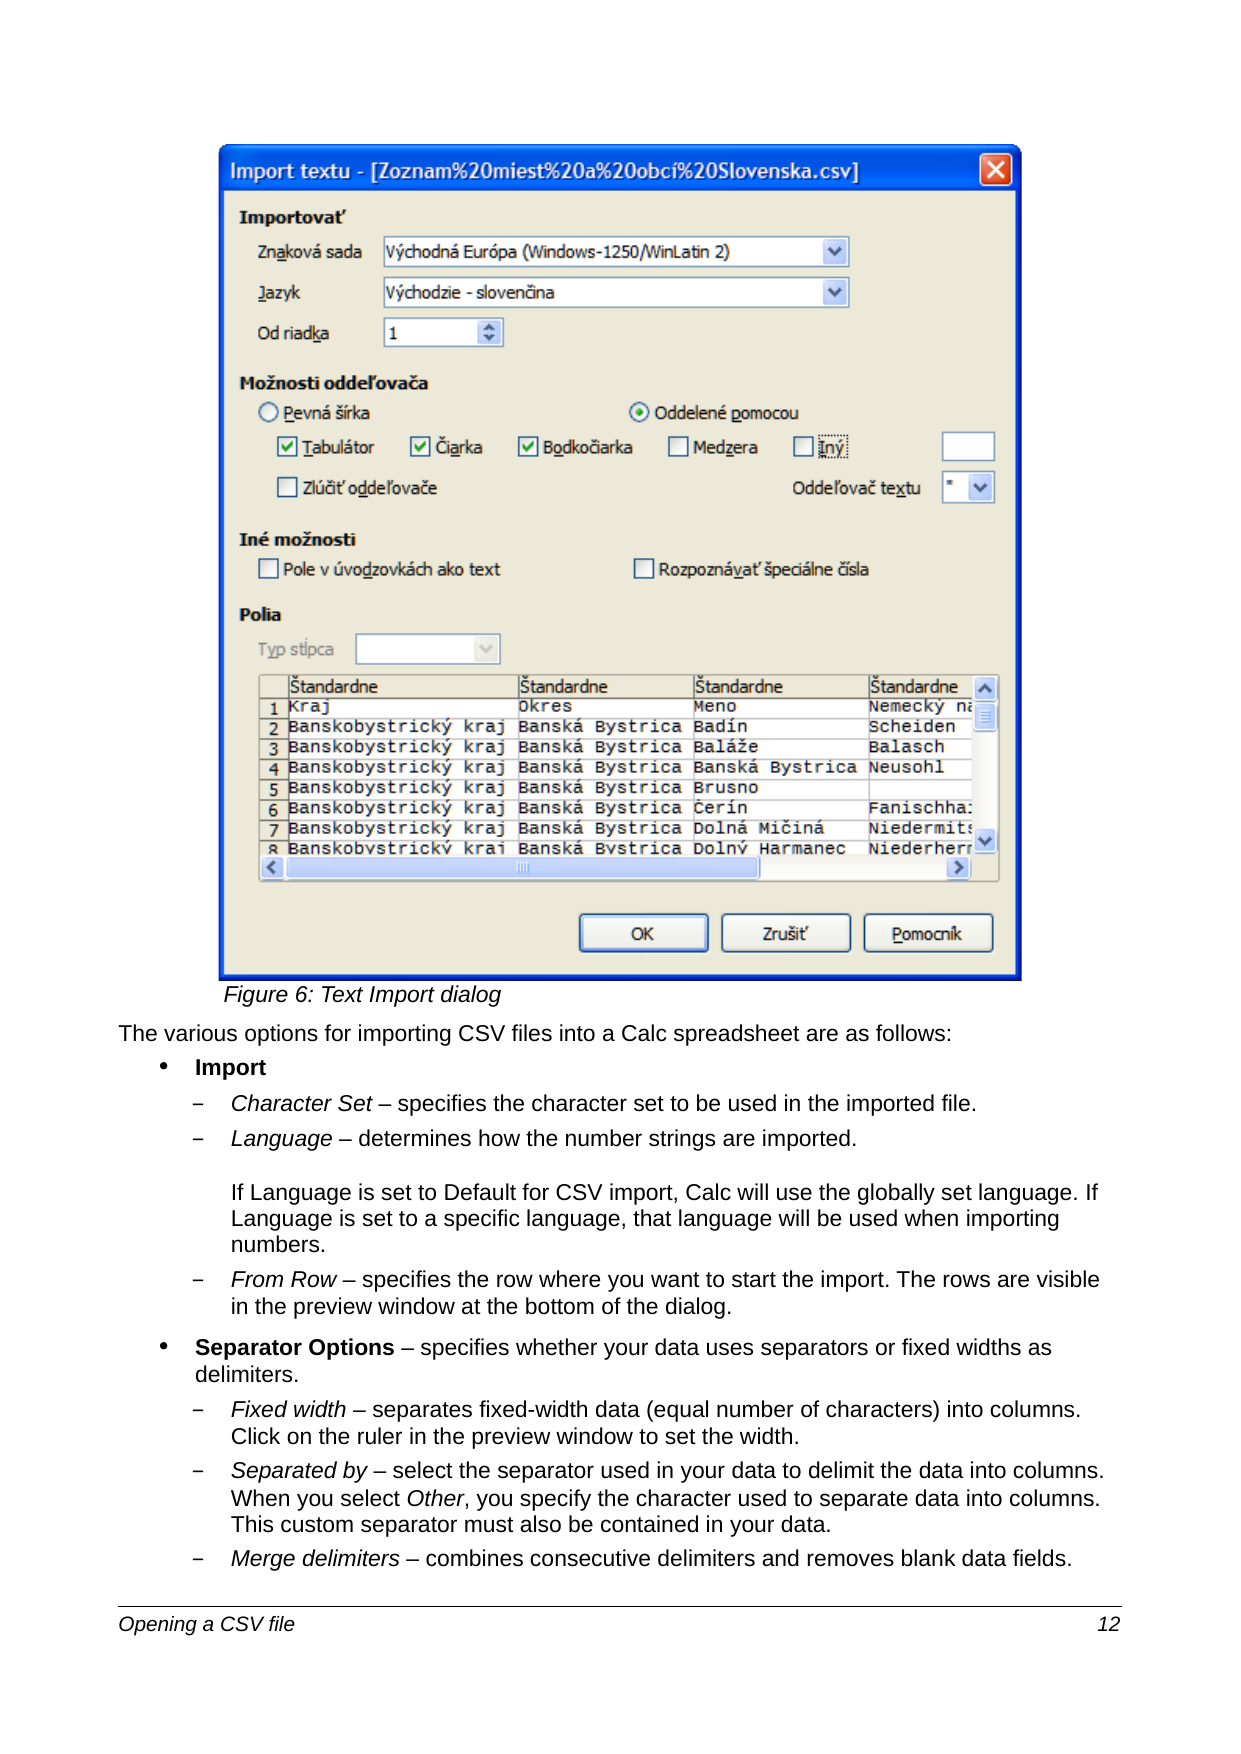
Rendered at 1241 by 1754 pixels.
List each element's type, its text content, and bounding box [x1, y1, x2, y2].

list Merge delimiters – combines consecutive delimiters and removes blank data fields. [192, 1544, 1122, 1573]
list Separated by – select the separator used in your data to delimit the data into columns. When you select Other, you specify the character used to separate data into columns. This custom separator must also be contained in your data. [192, 1456, 1122, 1537]
list Character Set – specifies the character set to be used in the imported file. [192, 1088, 1122, 1117]
list Fixed width – separates fixed-width data (equal number of characters) into columns. Click on the ruler in the preview window to set the width. [192, 1394, 1122, 1449]
list Import [156, 1052, 1122, 1082]
list Separator Options – specifies whether your data uses separators or fixed widths as delimiters. [156, 1332, 1122, 1387]
list From Row – specifies the row where you want to start the import. The rows are visible in the preview window at the bottom of the dialog. [192, 1264, 1122, 1319]
text Figure 6: Text Import dialog [223, 981, 1017, 1007]
list The various options for importing CSV files into a Calc spreadsheet are as follows: [118, 1019, 1122, 1046]
picture [218, 144, 1022, 981]
list Language – determines how the number strings are imported. If Language is set to Default for CSV import, Calc will use the globally set language. If Language is set to a specific language, that language will be used when importing numbers. [192, 1123, 1122, 1258]
